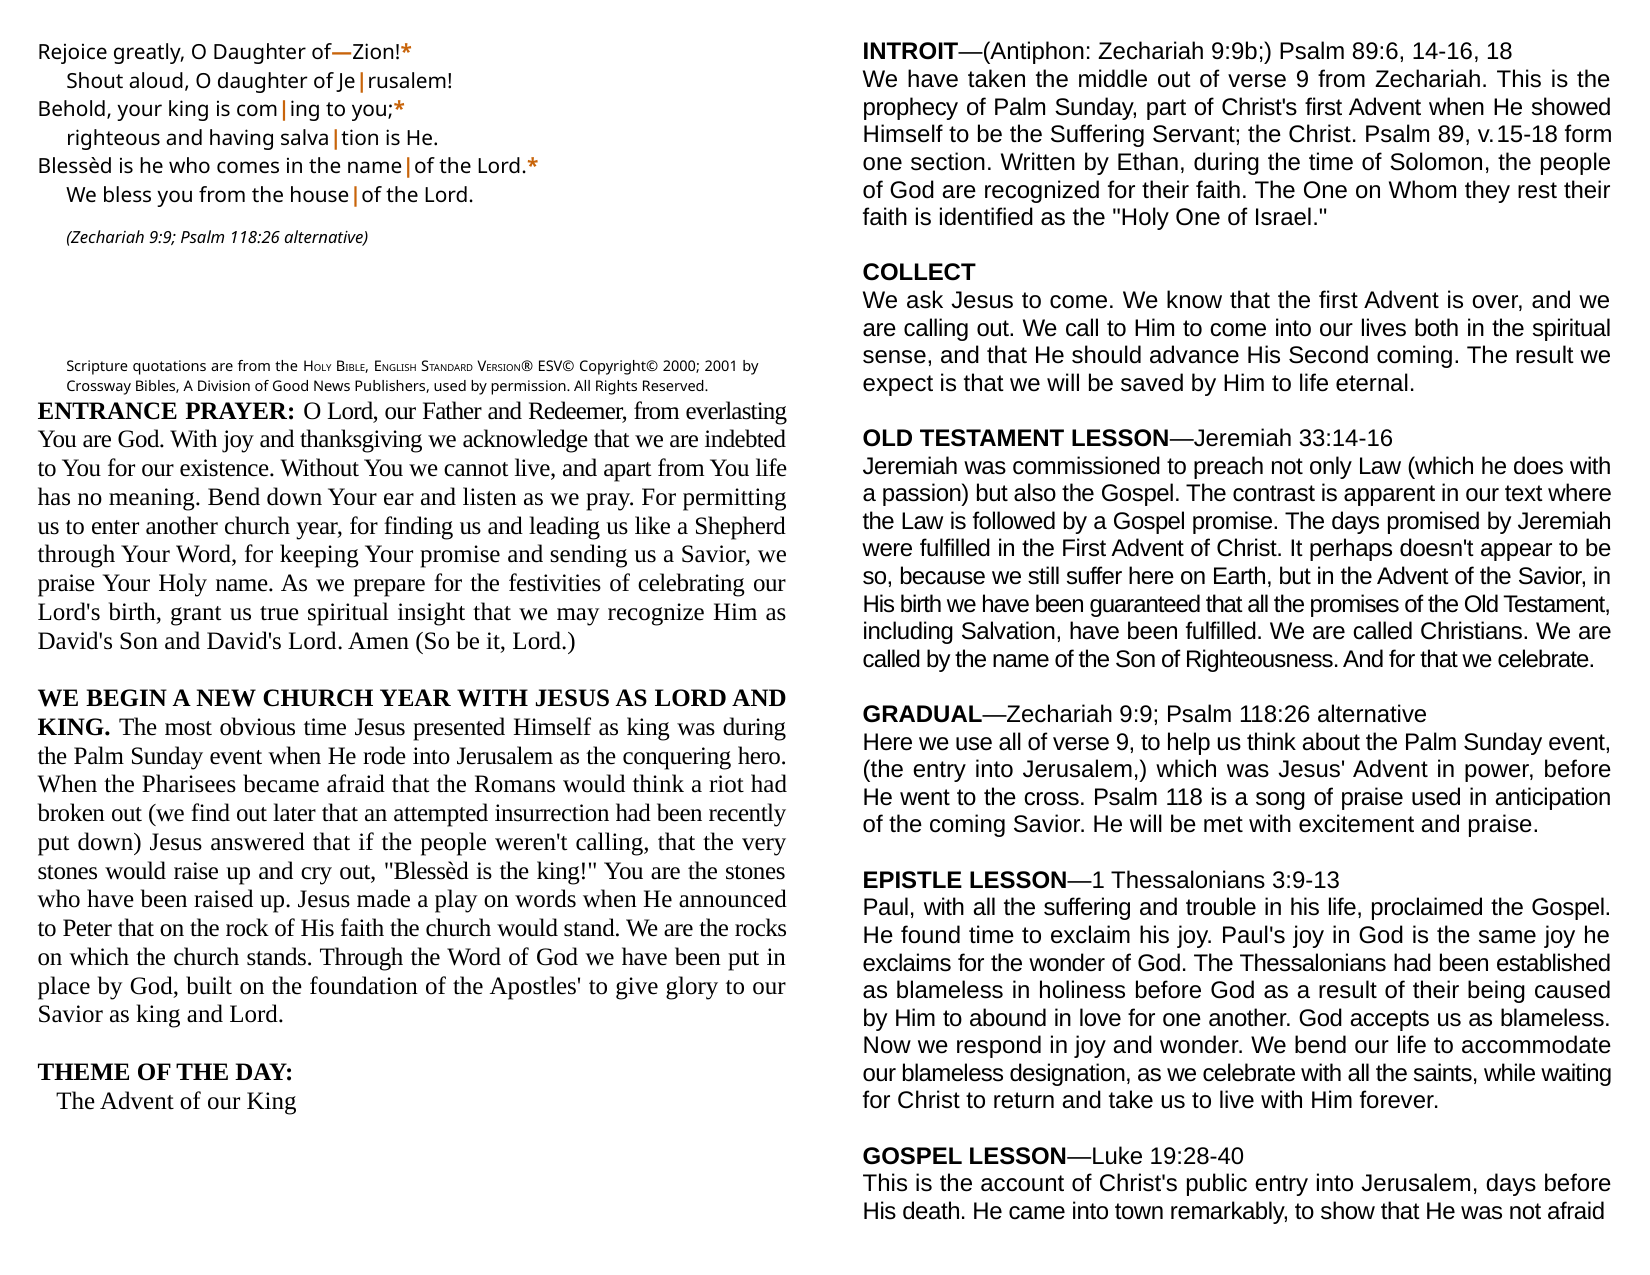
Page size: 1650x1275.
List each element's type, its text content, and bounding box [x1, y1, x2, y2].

text Rejoice greatly, O Daughter of—Zion!* [37, 37, 787, 66]
text Jeremiah was commissioned to preach not only Law (which he does with a passion) but also the Gospel. The contrast is apparent in our text where the Law is followed by a Gospel promise. The days promised by Jeremiah were fulfilled in the First Advent of Christ. It perhaps doesn't appear to be so, because we still suffer here on Earth, but in the Advent of the Savior, in His birth we have been guaranteed that all the promises of the Old Testament, including Salvation, have been fulfilled. We are called Christians. We are called by the name of the Son of Righteousness. And for that we celebrate. [862, 452, 1612, 672]
text ENTRANCE PRAYER: O Lord, our Father and Redeemer, from everlasting You are God. With joy and thanksgiving we acknowledge that we are indebted to You for our existence. Without You we cannot live, and apart from You life has no meaning. Bend down Your ear and listen as we pray. For permitting us to enter another church year, for finding us and leading us like a Shepherd through Your Word, for keeping Your promise and sending us a Savior, we praise Your Holy name. As we prepare for the festivities of celebrating our Lord's birth, grant us true spiritual insight that we may recognize Him as David's Son and David's Lord. Amen (So be it, Lord.) [37, 396, 787, 654]
text This is the account of Christ's public entry into Jerusalem, days before His death. He came into town remarkably, to show that He was not afraid [862, 1169, 1612, 1224]
text GOSPEL LESSON—Luke 19:28-40 [862, 1142, 1612, 1169]
text The Advent of our King [37, 1086, 787, 1114]
text Behold, your king is com|ing to you;* [37, 94, 787, 123]
text We bless you from the house|of the Lord. [66, 180, 787, 208]
text Scripture quotations are from the Holy Bible, English Standard Version® ESV© Copyright© 2000; 2001 by Crossway Bibles, A Division of Good News Publishers, used by permission. All Rights Reserved. [66, 356, 759, 396]
text Shout aloud, O daughter of Je|rusalem! [66, 66, 787, 94]
text Here we use all of verse 9, to help us think about the Palm Sunday event, (the entry into Jerusalem,) which was Jesus' Advent in power, before He went to the cross. Psalm 118 is a song of praise used in anticipation of the coming Savior. He will be met with excitement and praise. [862, 728, 1612, 838]
text righteous and having salva|tion is He. [66, 123, 787, 151]
text EPISTLE LESSON—1 Thessalonians 3:9-13 [862, 866, 1612, 893]
text INTROIT—(Antiphon: Zechariah 9:9b;) Psalm 89:6, 14-16, 18 [862, 37, 1612, 65]
text We have taken the middle out of verse 9 from Zechariah. This is the prophecy of Palm Sunday, part of Christ's first Advent when He showed Himself to be the Suffering Servant; the Christ. Psalm 89, v.15-18 form one section. Written by Ethan, during the time of Solomon, the people of God are recognized for their faith. The One on Whom they rest their faith is identified as the "Holy One of Israel." [862, 65, 1612, 231]
text GRADUAL—Zechariah 9:9; Psalm 118:26 alternative [862, 700, 1612, 728]
text Blessèd is he who comes in the name|of the Lord.* [37, 151, 787, 180]
text Paul, with all the suffering and trouble in his life, proclaimed the Gospel. He found time to exclaim his joy. Paul's joy in God is the same joy he exclaims for the wonder of God. The Thessalonians had been established as blameless in holiness before God as a result of their being caused by Him to abound in love for one another. God accepts us as blameless. Now we respond in joy and wonder. We bend our life to accommodate our blameless designation, as we celebrate with all the saints, while waiting for Christ to return and take us to live with Him forever. [862, 893, 1612, 1114]
text THEME OF THE DAY: [37, 1057, 787, 1086]
text OLD TESTAMENT LESSON—Jeremiah 33:14-16 [862, 424, 1612, 452]
text We ask Jesus to come. We know that the first Advent is over, and we are calling out. We call to Him to come into our lives both in the spiritual sense, and that He should advance His Second coming. The result we expect is that we will be saved by Him to life eternal. [862, 286, 1612, 396]
text COLLECT [862, 258, 1612, 286]
text WE BEGIN A NEW CHURCH YEAR WITH JESUS AS LORD AND KING. The most obvious time Jesus presented Himself as king was during the Palm Sunday event when He rode into Jerusalem as the conquering hero. When the Pharisees became afraid that the Romans would think a riot had broken out (we find out later that an attempted insurrection had been recently put down) Jesus answered that if the people weren't calling, that the very stones would raise up and cry out, "Blessèd is the king!" You are the stones who have been raised up. Jesus made a play on words when He announced to Peter that on the rock of His faith the church would stand. We are the rocks on which the church stands. Through the Word of God we have been put in place by God, built on the foundation of the Apostles' to give glory to our Savior as king and Lord. [37, 683, 787, 1028]
text (Zechariah 9:9; Psalm 118:26 alternative) [66, 225, 787, 248]
